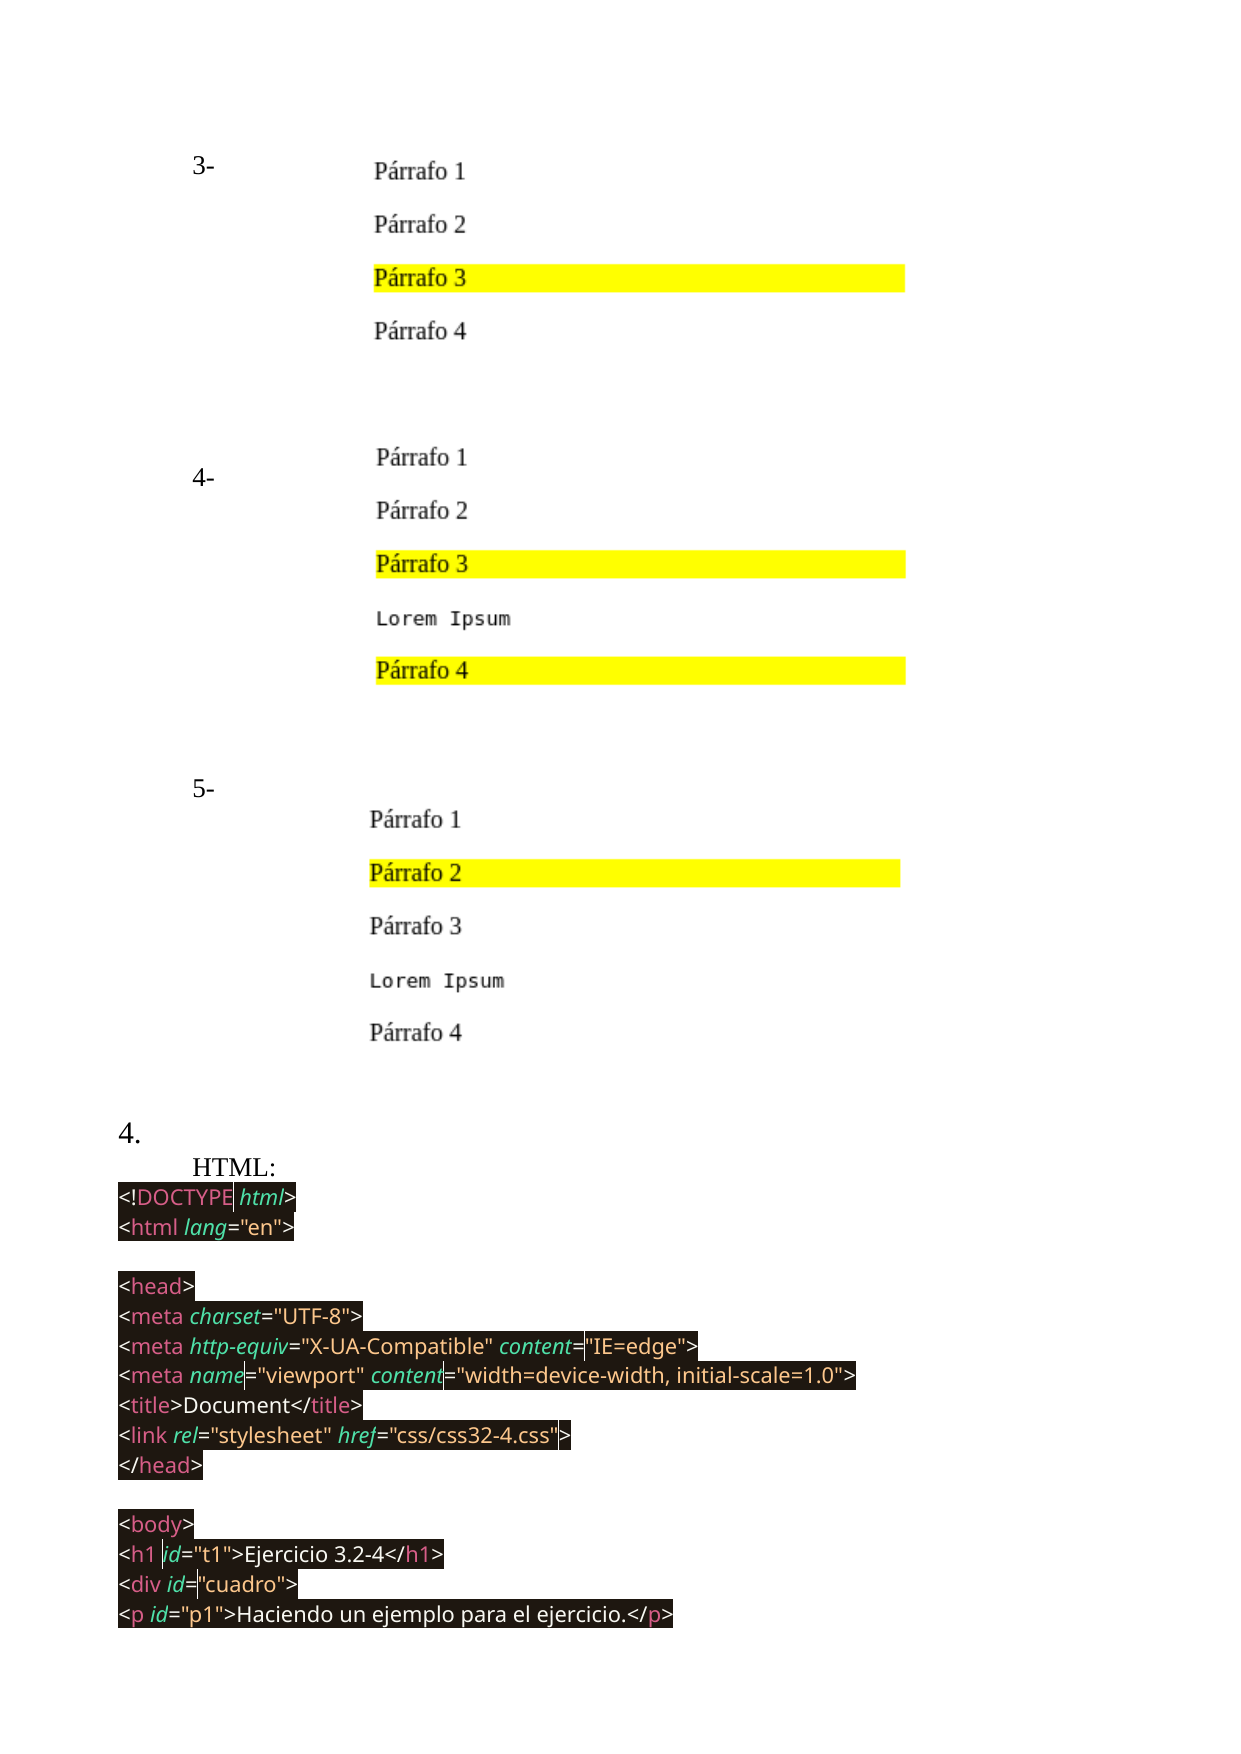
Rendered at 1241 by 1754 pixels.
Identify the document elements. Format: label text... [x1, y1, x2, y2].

text <div id="cuadro"> [118, 1569, 1122, 1599]
text <head> [118, 1271, 1122, 1301]
text 4. [118, 1115, 1122, 1151]
text </head> [118, 1450, 1122, 1480]
text <meta http-equiv="X-UA-Compatible" content="IE=edge"> [118, 1331, 1122, 1361]
text <meta name="viewport" content="width=device-width, initial-scale=1.0"> [118, 1361, 1122, 1390]
text <h1 id="t1">Ejercicio 3.2-4</h1> [118, 1539, 1122, 1569]
text <meta charset="UTF-8"> [118, 1301, 1122, 1331]
text <!DOCTYPE html> [118, 1182, 1122, 1212]
text <html lang="en"> [118, 1212, 1122, 1241]
text 4- [118, 461, 370, 492]
picture [365, 792, 910, 1060]
text 5- [118, 772, 1122, 803]
picture [370, 433, 917, 718]
text <title>Document</title> [118, 1390, 1122, 1420]
text 3- [118, 149, 1122, 180]
text HTML: [118, 1151, 1122, 1182]
text <link rel="stylesheet" href="css/css32-4.css"> [118, 1420, 1122, 1450]
text <body> [118, 1509, 1122, 1539]
picture [371, 150, 910, 418]
text <p id="p1">Haciendo un ejemplo para el ejercicio.</p> [118, 1599, 1122, 1628]
text [917, 461, 1122, 492]
